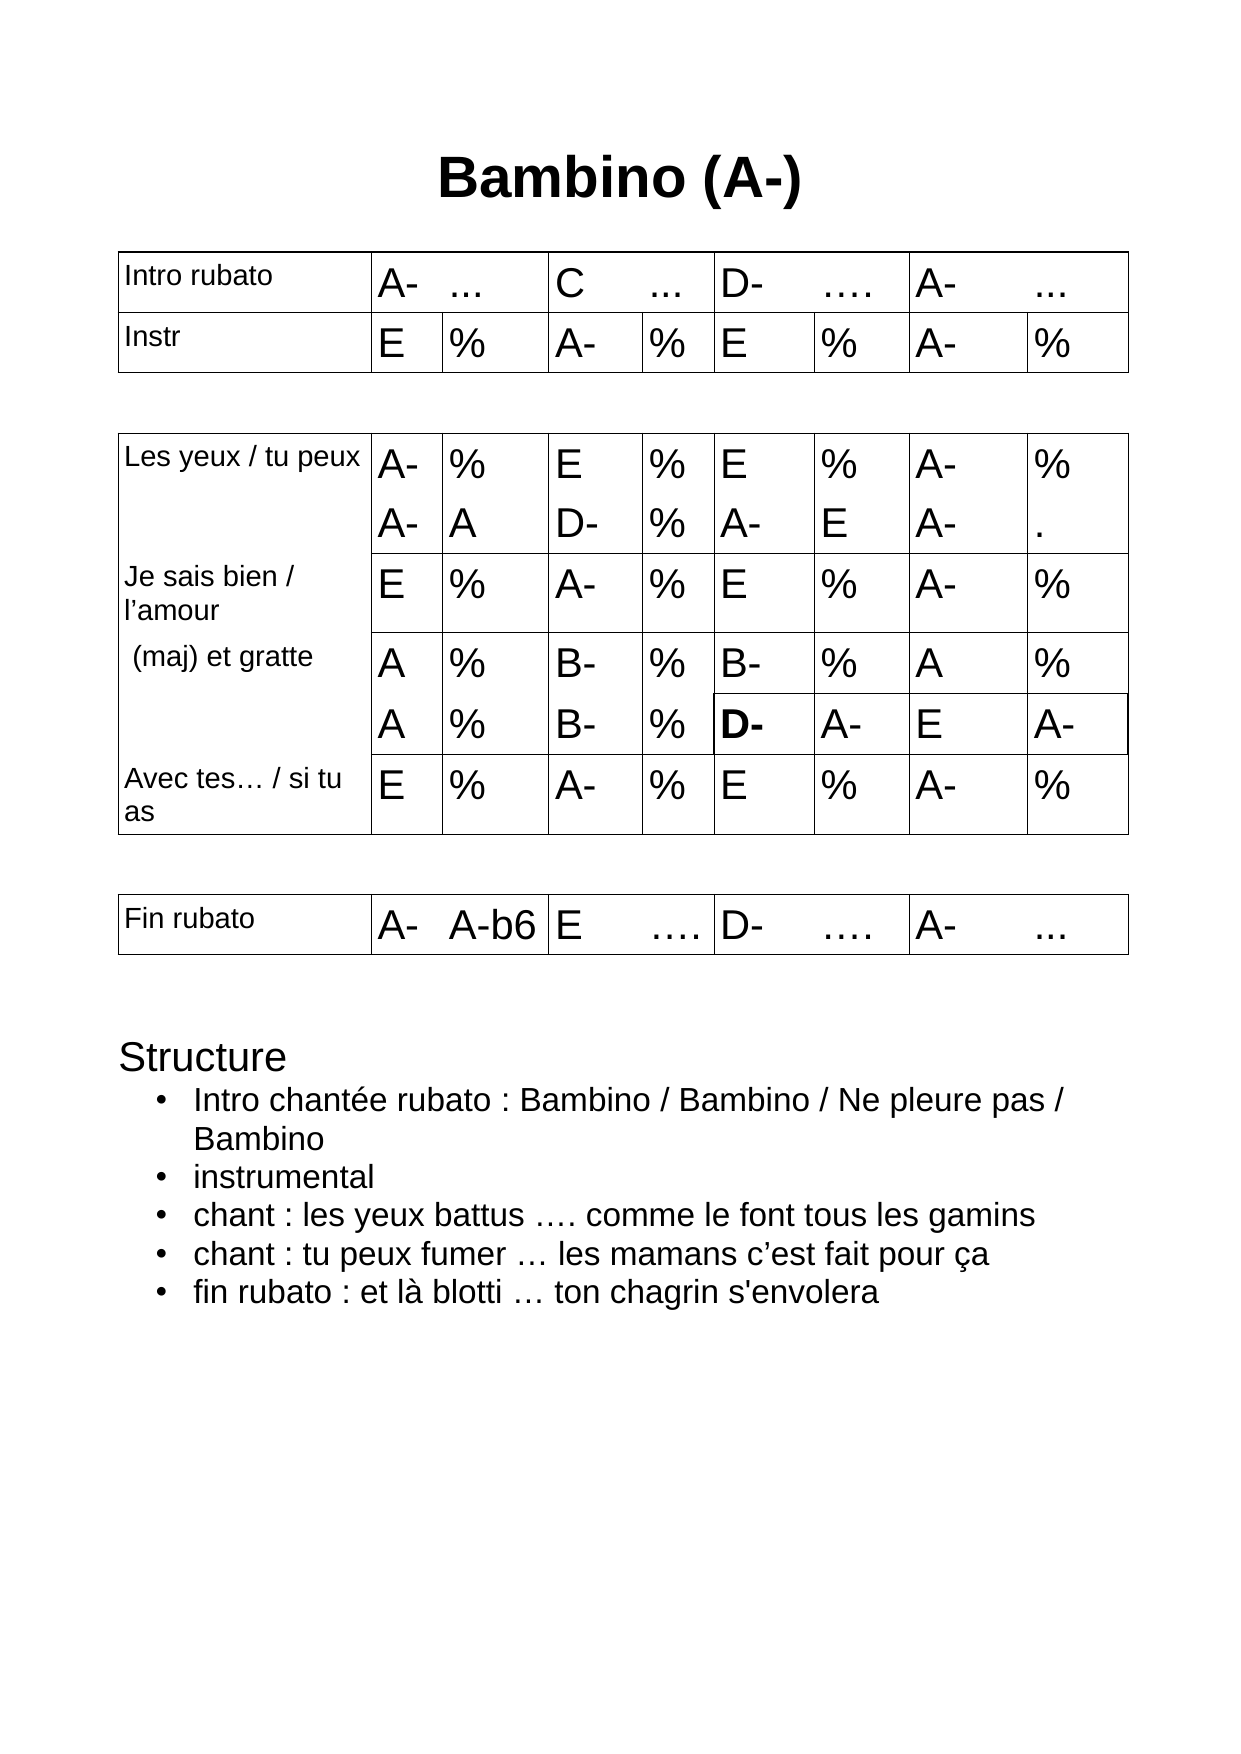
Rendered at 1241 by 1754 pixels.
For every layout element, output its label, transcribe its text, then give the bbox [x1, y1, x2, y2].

table_header D- [715, 253, 814, 312]
table_header ... [643, 253, 714, 312]
table_cell D- [715, 694, 814, 753]
table_cell A- [372, 493, 442, 552]
table_cell E [372, 554, 442, 632]
table_cell E [715, 434, 814, 493]
table_cell E [815, 493, 909, 552]
table_cell A [910, 633, 1027, 692]
table_cell % [443, 554, 548, 632]
table_cell ... [1028, 895, 1128, 954]
table_cell B- [549, 693, 642, 753]
table_cell E [549, 434, 642, 493]
table_cell Je sais bien / l’amour [119, 553, 371, 632]
table_cell E [715, 554, 814, 632]
table_cell . [1028, 493, 1128, 552]
table_cell [371, 373, 443, 433]
table_cell A- [815, 694, 909, 753]
table_cell [643, 373, 714, 433]
table_cell % [1028, 554, 1128, 632]
table_cell D- [549, 493, 642, 552]
table_header ... [1028, 253, 1128, 312]
table_cell A- [372, 895, 443, 954]
table_cell % [643, 493, 714, 552]
table_cell % [443, 755, 548, 833]
text Structure [118, 1032, 1122, 1080]
table_cell % [1028, 313, 1128, 372]
table_header C [549, 253, 643, 312]
table_cell % [643, 313, 714, 372]
table_cell A- [910, 434, 1027, 493]
table_cell A- [549, 755, 642, 833]
table_cell (maj) et gratte [119, 632, 371, 692]
table_cell …. [815, 895, 909, 954]
table_cell [909, 373, 1028, 433]
table_cell % [643, 434, 714, 493]
table_cell [643, 835, 714, 894]
table_cell E [372, 313, 442, 372]
table_cell % [643, 633, 714, 692]
table_header ... [443, 253, 548, 312]
table_cell % [643, 755, 714, 833]
table_cell A- [910, 554, 1027, 632]
list fin rubato : et là blotti … ton chagrin s'envolera [156, 1273, 1122, 1311]
table_cell A- [910, 895, 1028, 954]
table_header A- [372, 253, 443, 312]
table_cell A-b6 [443, 895, 548, 954]
table_cell % [815, 554, 909, 632]
table_cell [815, 373, 909, 433]
table_cell Instr [119, 313, 371, 372]
table_cell [549, 373, 643, 433]
table_cell B- [549, 633, 642, 692]
table_cell % [815, 313, 909, 372]
table_cell A- [372, 434, 442, 493]
table_cell [714, 835, 814, 894]
list instrumental [156, 1157, 1122, 1196]
table_cell [443, 373, 549, 433]
table_cell [118, 373, 371, 433]
table_cell E [910, 694, 1027, 753]
table_cell A- [910, 313, 1027, 372]
table_cell [1028, 835, 1128, 894]
table_cell % [443, 633, 548, 692]
table_cell [714, 373, 814, 433]
table_cell % [643, 693, 713, 753]
table_cell A- [715, 493, 814, 552]
table_cell Les yeux / tu peux [119, 434, 371, 493]
table_cell % [1028, 434, 1128, 493]
table_cell E [372, 755, 442, 833]
table_cell % [443, 693, 548, 753]
table_cell A- [1028, 694, 1127, 753]
table_cell [443, 835, 549, 894]
table_cell % [815, 633, 909, 692]
table_cell Avec tes… / si tu as [119, 754, 371, 833]
table_cell A- [549, 313, 642, 372]
table_cell A- [910, 493, 1027, 552]
table_cell % [1028, 755, 1128, 833]
table_cell % [443, 434, 548, 493]
table_cell E [715, 755, 814, 833]
table_cell [119, 693, 371, 753]
table_cell % [643, 554, 714, 632]
table_cell D- [715, 895, 814, 954]
table_header …. [815, 253, 909, 312]
table_cell A- [549, 554, 642, 632]
table_cell E [715, 313, 814, 372]
table_cell B- [715, 633, 814, 692]
table_cell [118, 835, 371, 894]
table_cell % [443, 313, 548, 372]
table_header Intro rubato [119, 253, 371, 312]
table_cell Fin rubato [119, 895, 371, 954]
table_cell A [443, 493, 548, 552]
table_cell [119, 493, 371, 552]
list chant : tu peux fumer … les mamans c’est fait pour ça [156, 1234, 1122, 1273]
table_cell [371, 835, 443, 894]
list Intro chantée rubato : Bambino / Bambino / Ne pleure pas / Bambino [156, 1080, 1122, 1157]
table_header A- [910, 253, 1028, 312]
table_cell [1028, 373, 1128, 433]
table_cell % [815, 755, 909, 833]
table_cell …. [643, 895, 714, 954]
table_cell [909, 835, 1028, 894]
list chant : les yeux battus …. comme le font tous les gamins [156, 1196, 1122, 1234]
table_cell A [372, 633, 442, 692]
table_cell A [372, 693, 442, 753]
table_cell % [815, 434, 909, 493]
table_cell % [1028, 633, 1128, 692]
table_cell A- [910, 755, 1027, 833]
table_cell [815, 835, 909, 894]
title Bambino (A-) [118, 143, 1122, 210]
table_cell E [549, 895, 643, 954]
table_cell [549, 835, 643, 894]
